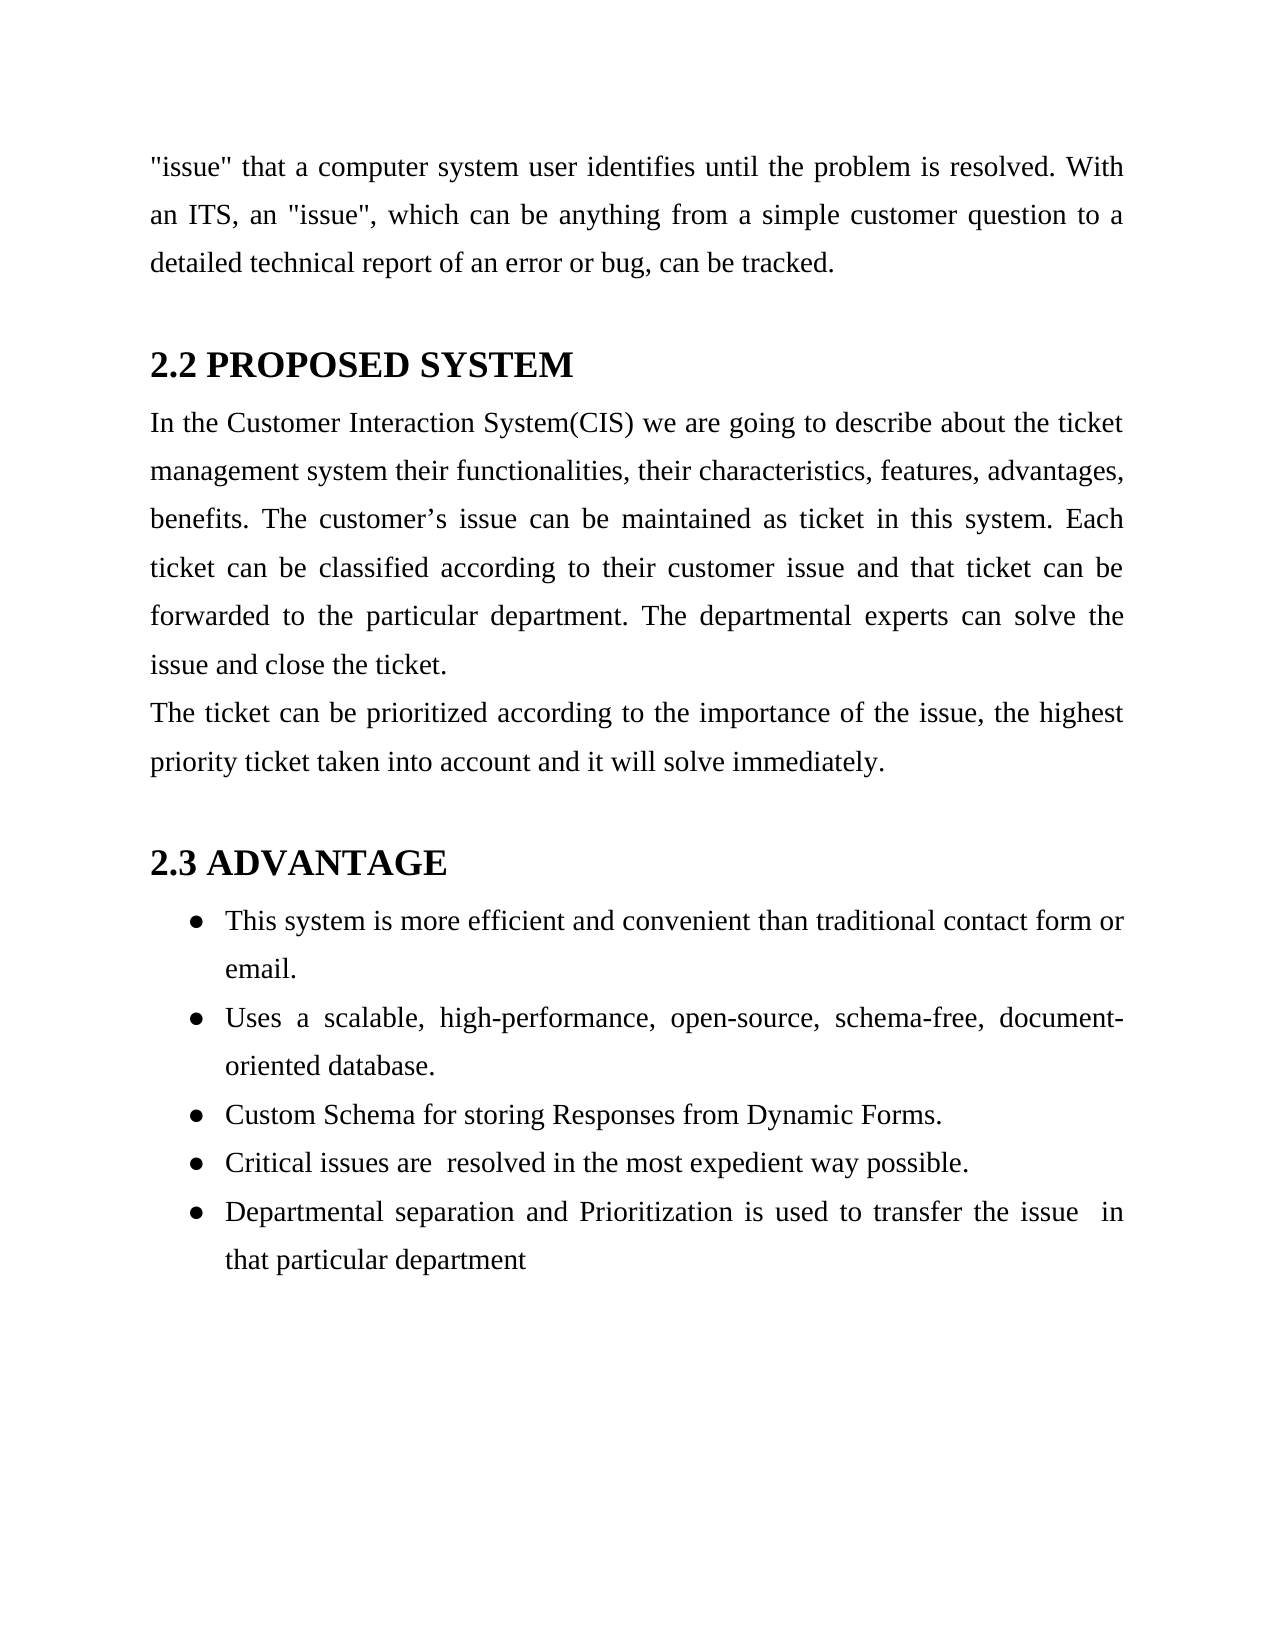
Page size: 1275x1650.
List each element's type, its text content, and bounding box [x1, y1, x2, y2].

text "issue" that a computer system user identifies until the problem is resolved. With an ITS, an "issue", which can be anything from a simple customer question to a detailed technical report of an error or bug, can be tracked. [150, 150, 1125, 279]
text 2.3 ADVANTAGE [150, 842, 1125, 883]
list Uses a scalable, high-performance, open-source, schema-free, document-oriented database. [187, 1001, 1125, 1082]
text 2.2 PROPOSED SYSTEM [150, 344, 1125, 385]
list Critical issues are resolved in the most expedient way possible. [187, 1146, 1125, 1179]
list This system is more efficient and convenient than traditional contact form or email. [187, 904, 1125, 985]
list Departmental separation and Prioritization is used to transfer the issue in that particular department [187, 1195, 1125, 1276]
text In the Customer Interaction System(CIS) we are going to describe about the ticket management system their functionalities, their characteristics, features, advantages, benefits. The customer’s issue can be maintained as ticket in this system. Each ticket can be classified according to their customer issue and that ticket can be forwarded to the particular department. The departmental experts can solve the issue and close the ticket. [150, 406, 1125, 681]
text The ticket can be prioritized according to the importance of the issue, the highest priority ticket taken into account and it will solve immediately. [150, 697, 1125, 777]
list Custom Schema for storing Responses from Dynamic Forms. [187, 1098, 1125, 1130]
